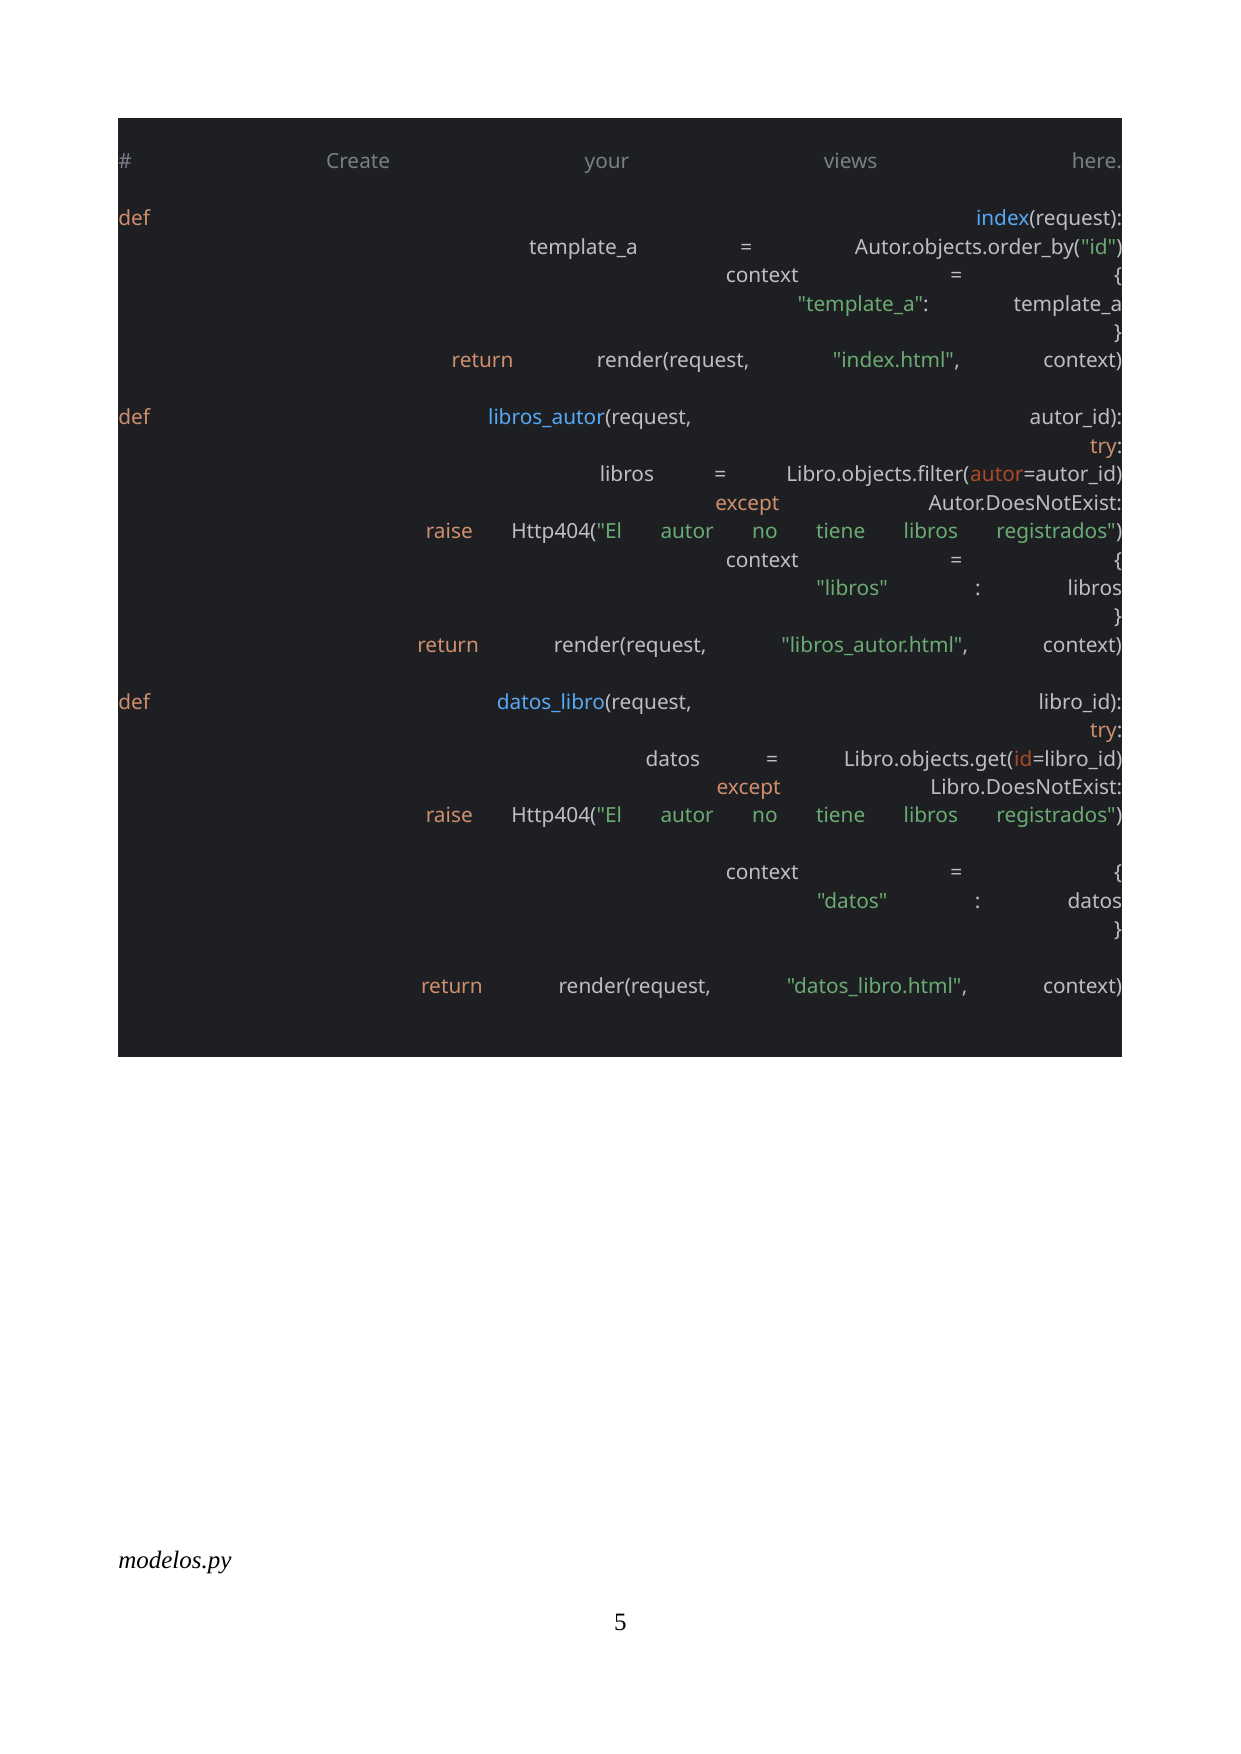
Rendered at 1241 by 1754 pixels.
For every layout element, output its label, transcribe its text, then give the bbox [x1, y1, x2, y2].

text modelos.py [118, 1546, 1122, 1574]
text # Create your views here. def index(request): template_a = Autor.objects.order_by("id") context = { "template_a": template_a } return render(request, "index.html", context) def libros_autor(request, autor_id): try: libros = Libro.objects.filter(autor=autor_id) except Autor.DoesNotExist: raise Http404("El autor no tiene libros registrados") context = { "libros" : libros } return render(request, "libros_autor.html", context) def datos_libro(request, libro_id): try: datos = Libro.objects.get(id=libro_id) except Libro.DoesNotExist: raise Http404("El autor no tiene libros registrados") context = { "datos" : datos } return render(request, "datos_libro.html", context) [118, 118, 1122, 1057]
